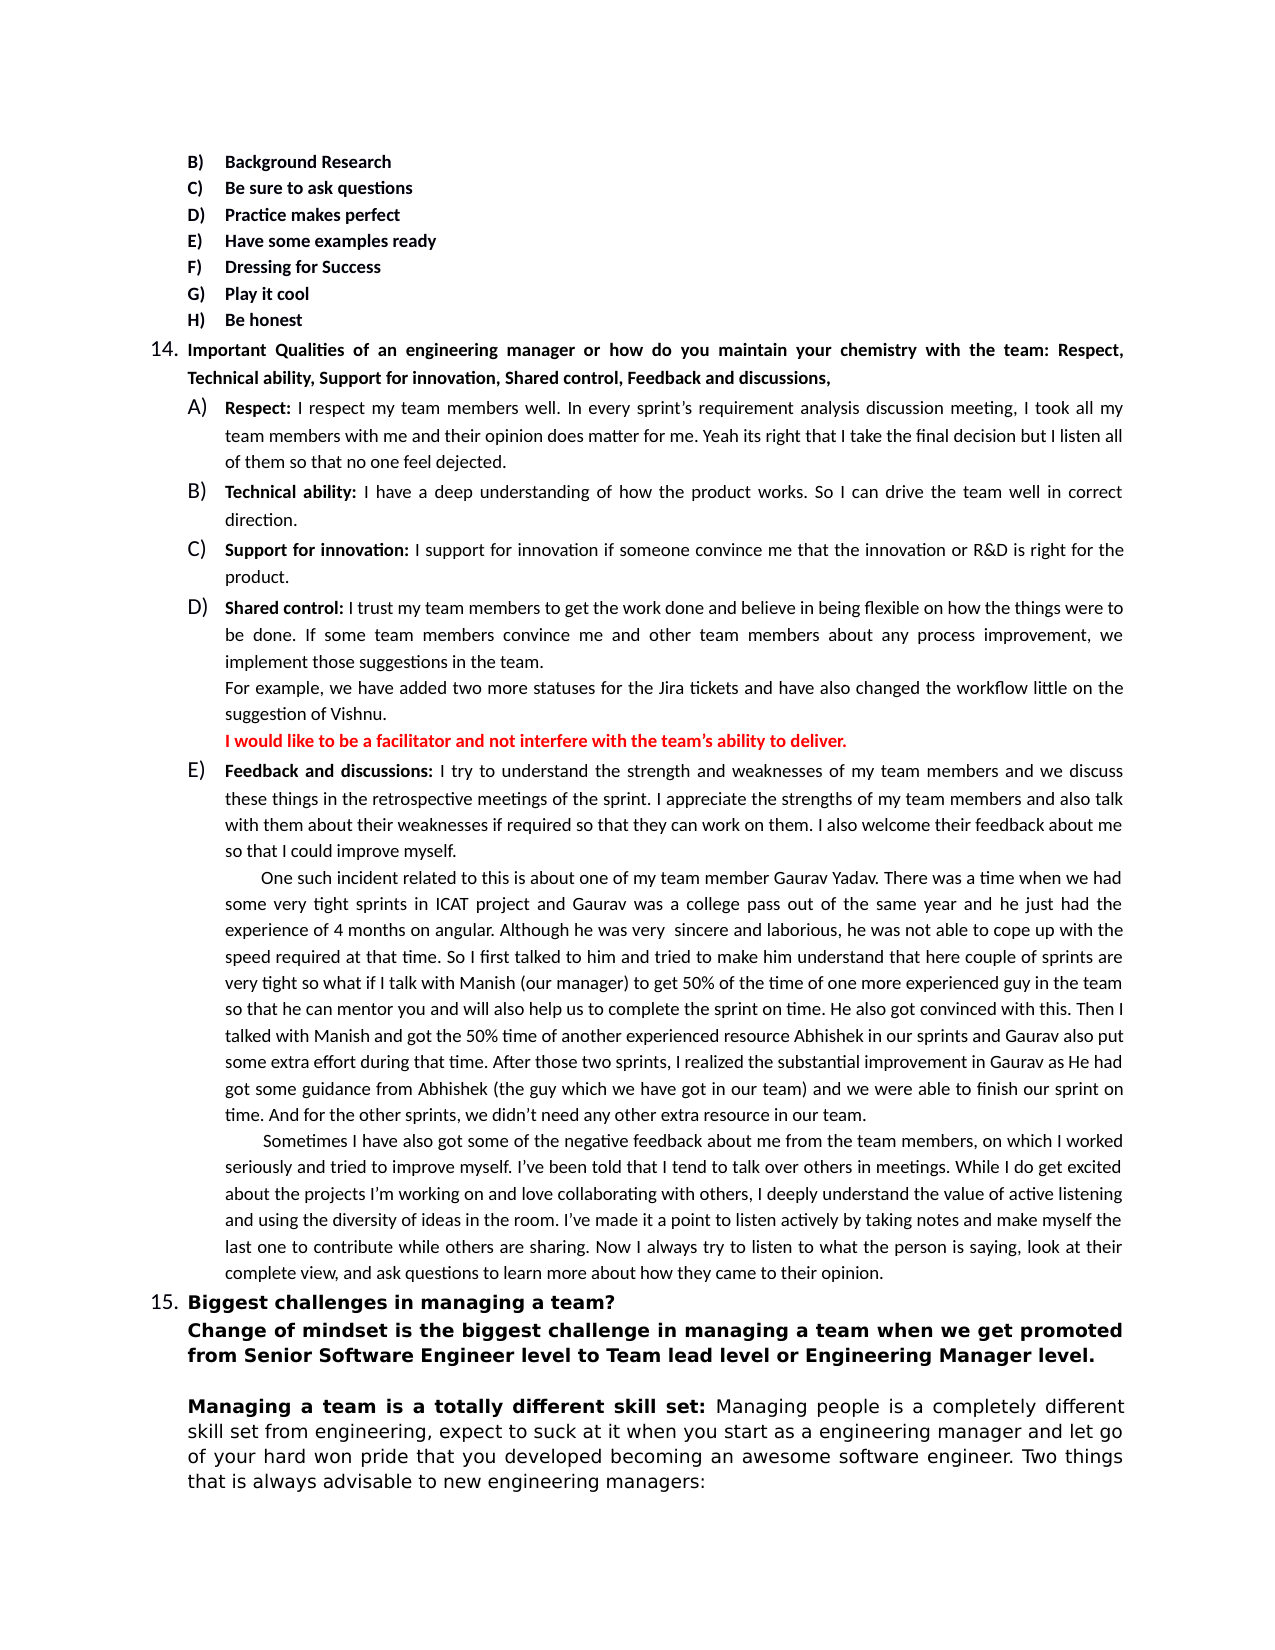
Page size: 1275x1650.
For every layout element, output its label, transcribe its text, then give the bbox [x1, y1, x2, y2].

list Sometimes I have also got some of the negative feedback about me from the team members, on which I worked seriously and tried to improve myself. I’ve been told that I tend to talk over others in meetings. While I do get excited about the projects I’m working on and love collaborating with others, I deeply understand the value of active listening and using the diversity of ideas in the room. I’ve made it a point to listen actively by taking notes and make myself the last one to contribute while others are sharing. Now I always try to listen to what the person is saying, look at their complete view, and ask questions to learn more about how they came to their opinion. [187, 1129, 1125, 1284]
list One such incident related to this is about one of my team member Gaurav Yadav. There was a time when we had some very tight sprints in ICAT project and Gaurav was a college pass out of the same year and he just had the experience of 4 months on angular. Although he was very sincere and laborious, he was not able to cope up with the speed required at that time. So I first talked to him and tried to make him understand that here couple of sprints are very tight so what if I talk with Manish (our manager) to get 50% of the time of one more experienced guy in the team so that he can mentor you and will also help us to complete the sprint on time. He also got convinced with this. Then I talked with Manish and got the 50% time of another experienced resource Abhishek in our sprints and Gaurav also put some extra effort during that time. After those two sprints, I realized the substantial improvement in Gaurav as He had got some guidance from Abhishek (the guy which we have got in our team) and we were able to finish our sprint on time. And for the other sprints, we didn’t need any other extra resource in our team. [187, 866, 1125, 1126]
list Background Research [187, 150, 1125, 173]
list Dressing for Success [187, 255, 1125, 278]
list Support for innovation: I support for innovation if someone convince me that the innovation or R&D is right for the product. [187, 534, 1125, 589]
list Biggest challenges in managing a team? [150, 1287, 1125, 1316]
list Change of mindset is the biggest challenge in managing a team when we get promoted from Senior Software Engineer level to Team lead level or Engineering Manager level. [150, 1320, 1125, 1367]
list For example, we have added two more statuses for the Jira tickets and have also changed the workflow little on the suggestion of Vishnu. [187, 676, 1125, 726]
list Important Qualities of an engineering manager or how do you maintain your chemistry with the team: Respect, Technical ability, Support for innovation, Shared control, Feedback and discussions, [150, 334, 1125, 389]
list Practice makes perfect [187, 203, 1125, 226]
list I would like to be a facilitator and not interfere with the team’s ability to deliver. [187, 729, 1125, 752]
list Be sure to ask questions [187, 176, 1125, 199]
list Technical ability: I have a deep understanding of how the product works. So I can drive the team well in correct direction. [187, 476, 1125, 531]
list Respect: I respect my team members well. In every sprint’s requirement analysis discussion meeting, I took all my team members with me and their opinion does matter for me. Yeah its right that I take the final decision but I listen all of them so that no one feel dejected. [187, 392, 1125, 473]
list Shared control: I trust my team members to get the work done and believe in being flexible on how the things were to be done. If some team members convince me and other team members about any process improvement, we implement those suggestions in the team. [187, 592, 1125, 673]
list Play it cool [187, 282, 1125, 305]
list Have some examples ready [187, 229, 1125, 252]
list Managing a team is a totally different skill set: Managing people is a completely different skill set from engineering, expect to suck at it when you start as a engineering manager and let go of your hard won pride that you developed becoming an awesome software engineer. Two things that is always advisable to new engineering managers: [150, 1396, 1125, 1493]
list Be honest [187, 308, 1125, 331]
list Feedback and discussions: I try to understand the strength and weaknesses of my team members and we discuss these things in the retrospective meetings of the sprint. I appreciate the strengths of my team members and also talk with them about their weaknesses if required so that they can work on them. I also welcome their feedback about me so that I could improve myself. [187, 755, 1125, 862]
